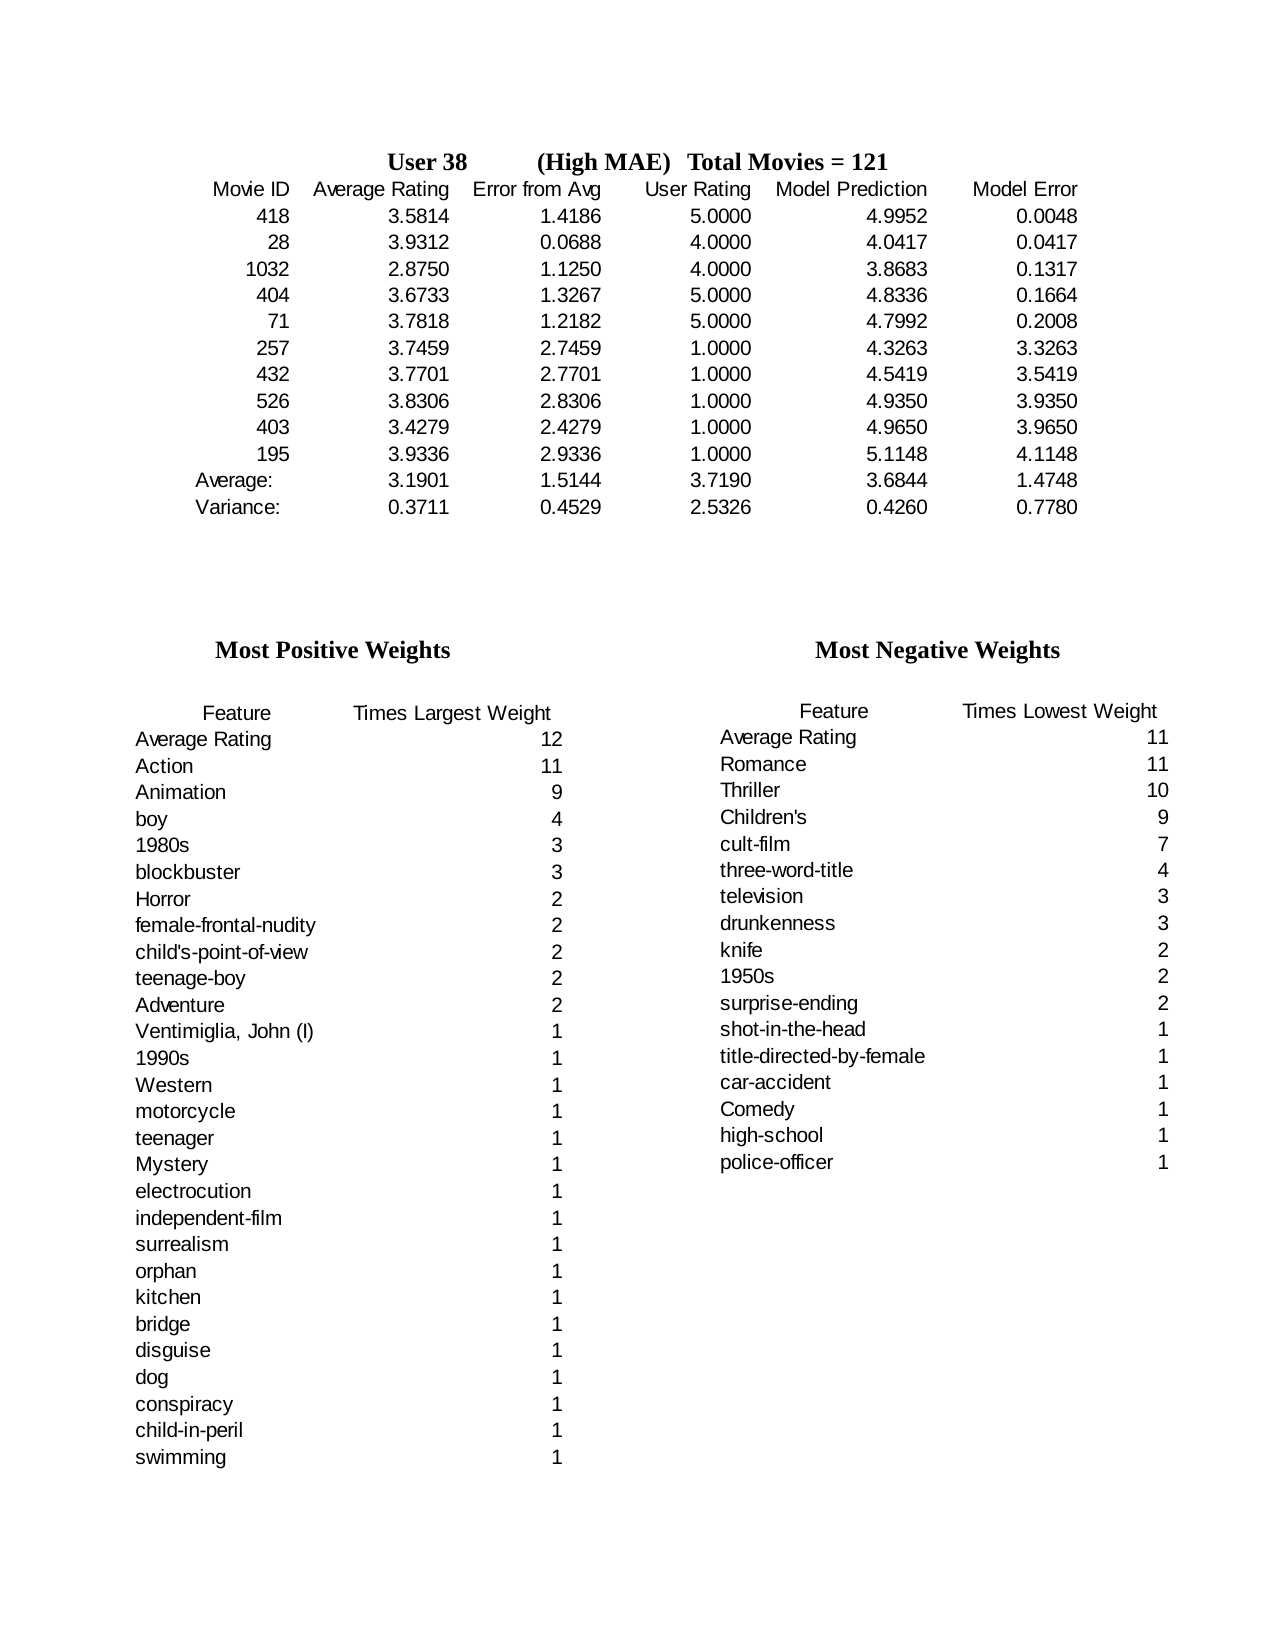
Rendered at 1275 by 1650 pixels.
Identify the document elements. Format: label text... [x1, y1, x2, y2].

text User 38 (High MAE) Total Movies = 121 [118, 147, 1157, 176]
text Most Positive Weights Most Negative Weights [118, 636, 1157, 664]
